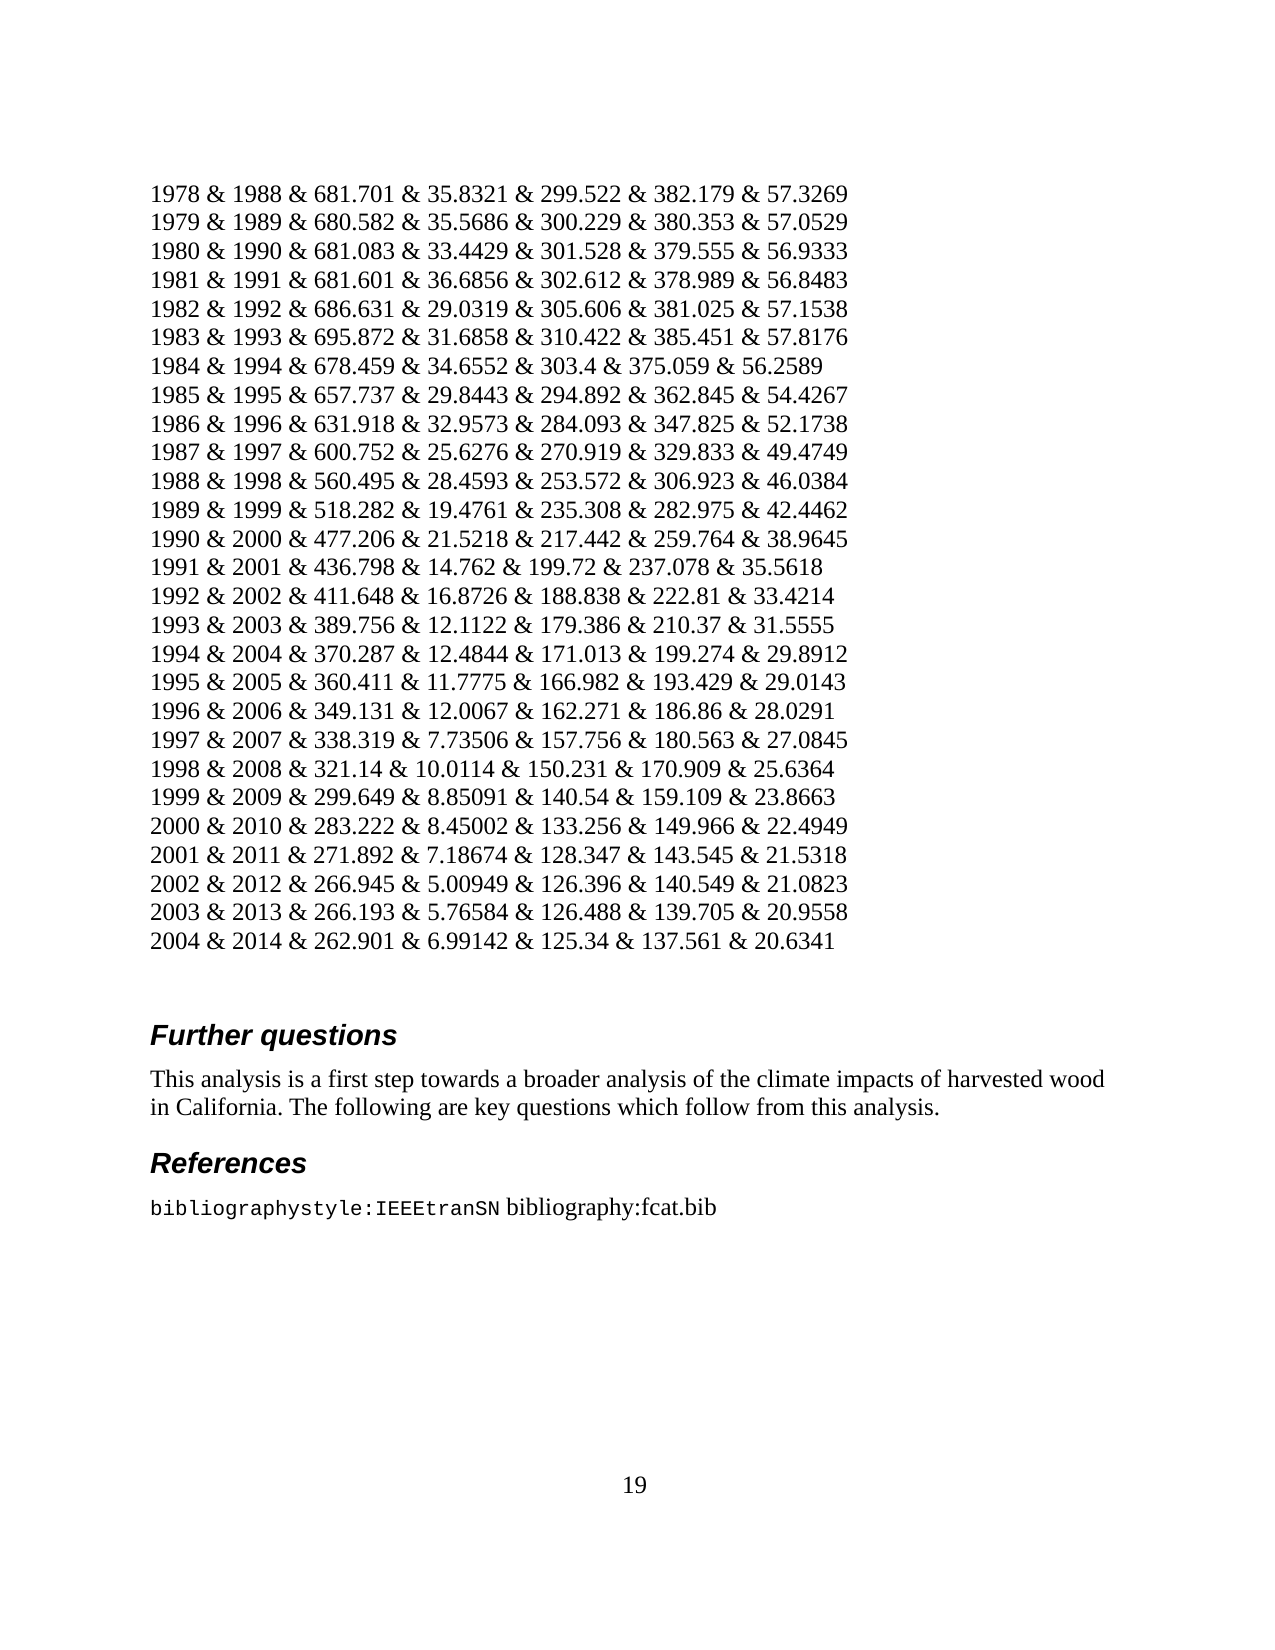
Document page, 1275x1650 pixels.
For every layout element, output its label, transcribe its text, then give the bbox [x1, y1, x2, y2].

text This analysis is a first step towards a broader analysis of the climate impacts of harvested wood in California. The following are key questions which follow from this analysis. [150, 1064, 1125, 1121]
subtitle Further questions [150, 1018, 1125, 1051]
text bibliographystyle:IEEEtranSN bibliography:fcat.bib [150, 1192, 1125, 1222]
text 1978 & 1988 & 681.701 & 35.8321 & 299.522 & 382.179 & 57.3269 1979 & 1989 & 680.582 & 35.5686 & 300.229 & 380.353 & 57.0529 1980 & 1990 & 681.083 & 33.4429 & 301.528 & 379.555 & 56.9333 1981 & 1991 & 681.601 & 36.6856 & 302.612 & 378.989 & 56.8483 1982 & 1992 & 686.631 & 29.0319 & 305.606 & 381.025 & 57.1538 1983 & 1993 & 695.872 & 31.6858 & 310.422 & 385.451 & 57.8176 1984 & 1994 & 678.459 & 34.6552 & 303.4 & 375.059 & 56.2589 1985 & 1995 & 657.737 & 29.8443 & 294.892 & 362.845 & 54.4267 1986 & 1996 & 631.918 & 32.9573 & 284.093 & 347.825 & 52.1738 1987 & 1997 & 600.752 & 25.6276 & 270.919 & 329.833 & 49.4749 1988 & 1998 & 560.495 & 28.4593 & 253.572 & 306.923 & 46.0384 1989 & 1999 & 518.282 & 19.4761 & 235.308 & 282.975 & 42.4462 1990 & 2000 & 477.206 & 21.5218 & 217.442 & 259.764 & 38.9645 1991 & 2001 & 436.798 & 14.762 & 199.72 & 237.078 & 35.5618 1992 & 2002 & 411.648 & 16.8726 & 188.838 & 222.81 & 33.4214 1993 & 2003 & 389.756 & 12.1122 & 179.386 & 210.37 & 31.5555 1994 & 2004 & 370.287 & 12.4844 & 171.013 & 199.274 & 29.8912 1995 & 2005 & 360.411 & 11.7775 & 166.982 & 193.429 & 29.0143 1996 & 2006 & 349.131 & 12.0067 & 162.271 & 186.86 & 28.0291 1997 & 2007 & 338.319 & 7.73506 & 157.756 & 180.563 & 27.0845 1998 & 2008 & 321.14 & 10.0114 & 150.231 & 170.909 & 25.6364 1999 & 2009 & 299.649 & 8.85091 & 140.54 & 159.109 & 23.8663 2000 & 2010 & 283.222 & 8.45002 & 133.256 & 149.966 & 22.4949 2001 & 2011 & 271.892 & 7.18674 & 128.347 & 143.545 & 21.5318 2002 & 2012 & 266.945 & 5.00949 & 126.396 & 140.549 & 21.0823 2003 & 2013 & 266.193 & 5.76584 & 126.488 & 139.705 & 20.9558 2004 & 2014 & 262.901 & 6.99142 & 125.34 & 137.561 & 20.6341 [150, 150, 1125, 984]
subtitle References [150, 1146, 1125, 1180]
